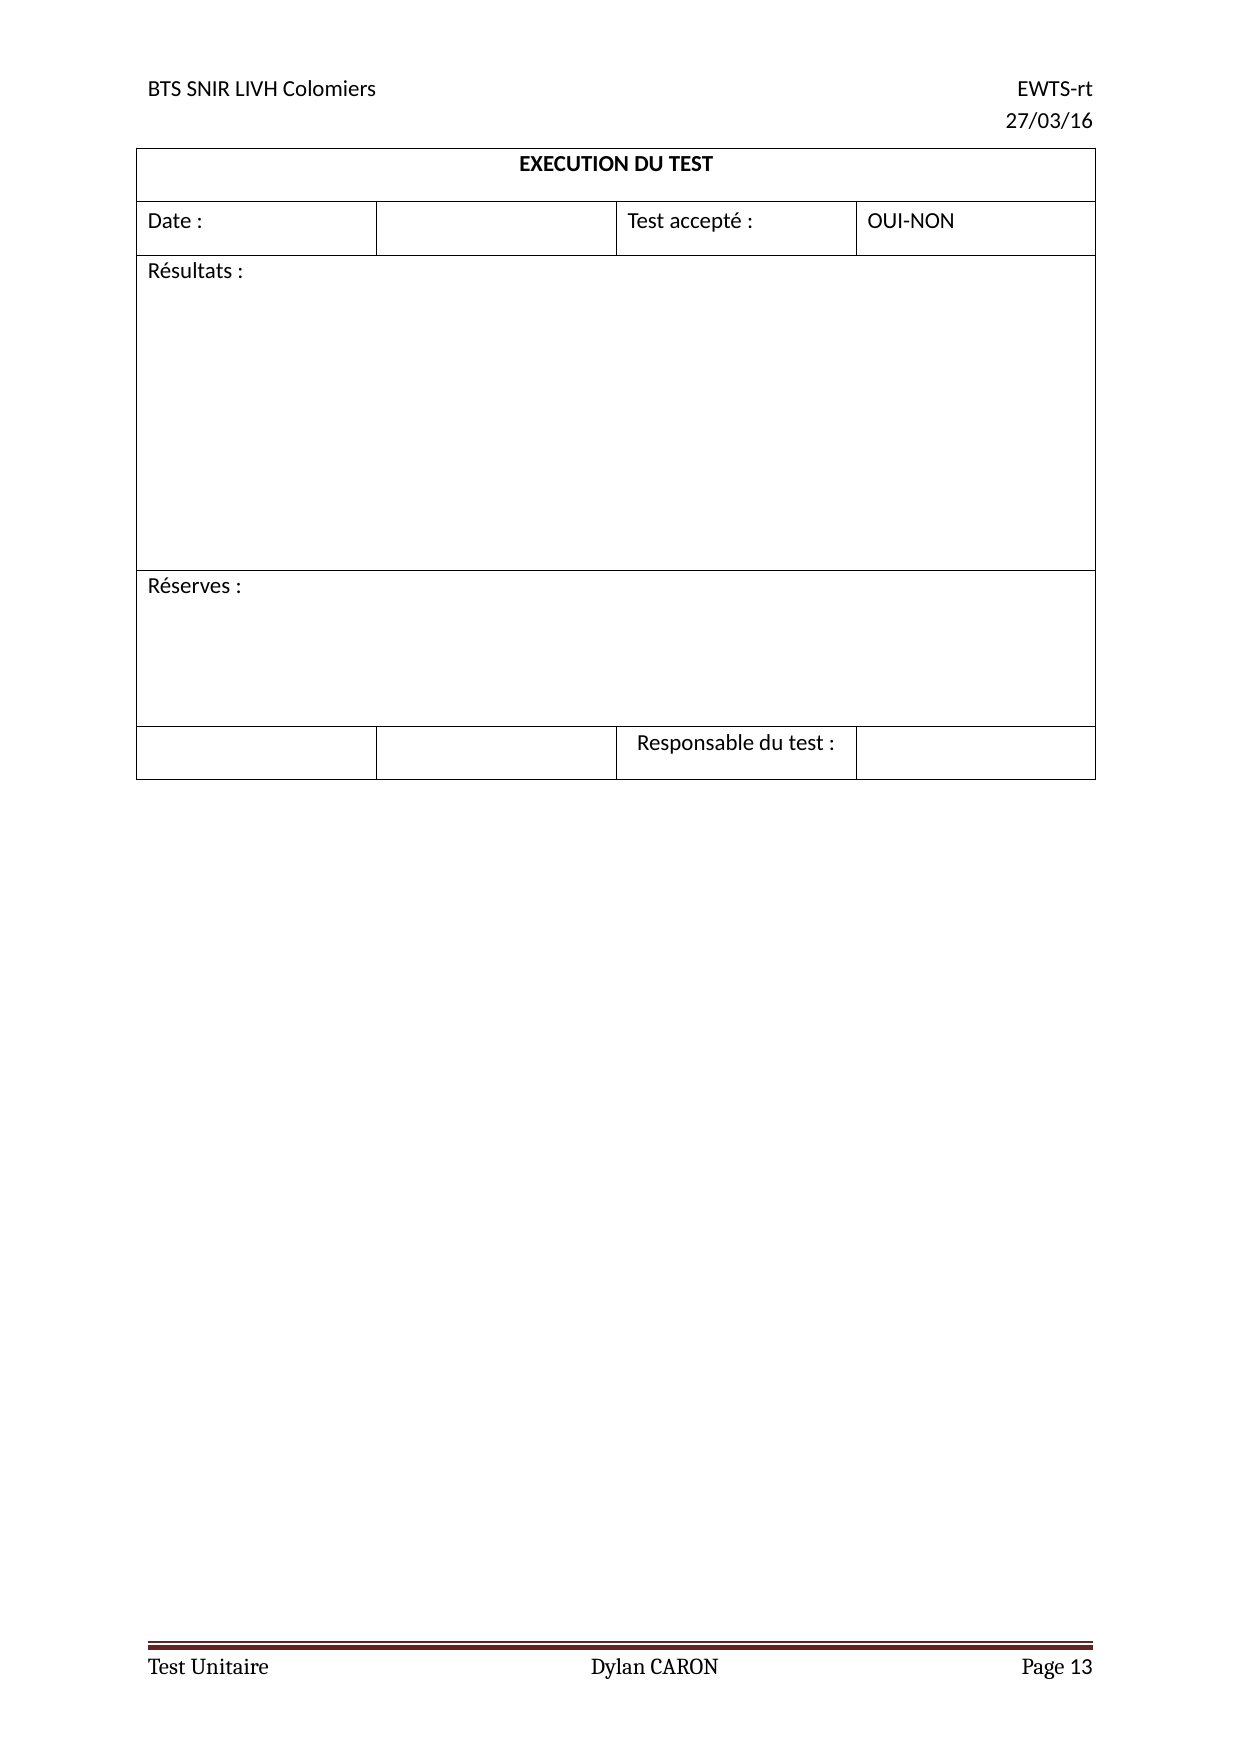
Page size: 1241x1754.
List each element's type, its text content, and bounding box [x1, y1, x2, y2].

table_cell [377, 202, 616, 255]
table_cell [377, 727, 616, 779]
table_cell Réserves : [137, 571, 1095, 726]
table_cell Responsable du test : [617, 727, 856, 779]
table_cell [137, 727, 376, 779]
table_cell [857, 727, 1095, 779]
table_cell OUI-NON [857, 202, 1095, 255]
table_cell Résultats : [137, 256, 1095, 570]
table_header EXECUTION DU TEST [137, 149, 1095, 201]
table_cell Date : [137, 202, 376, 255]
table_cell Test accepté : [617, 202, 856, 255]
